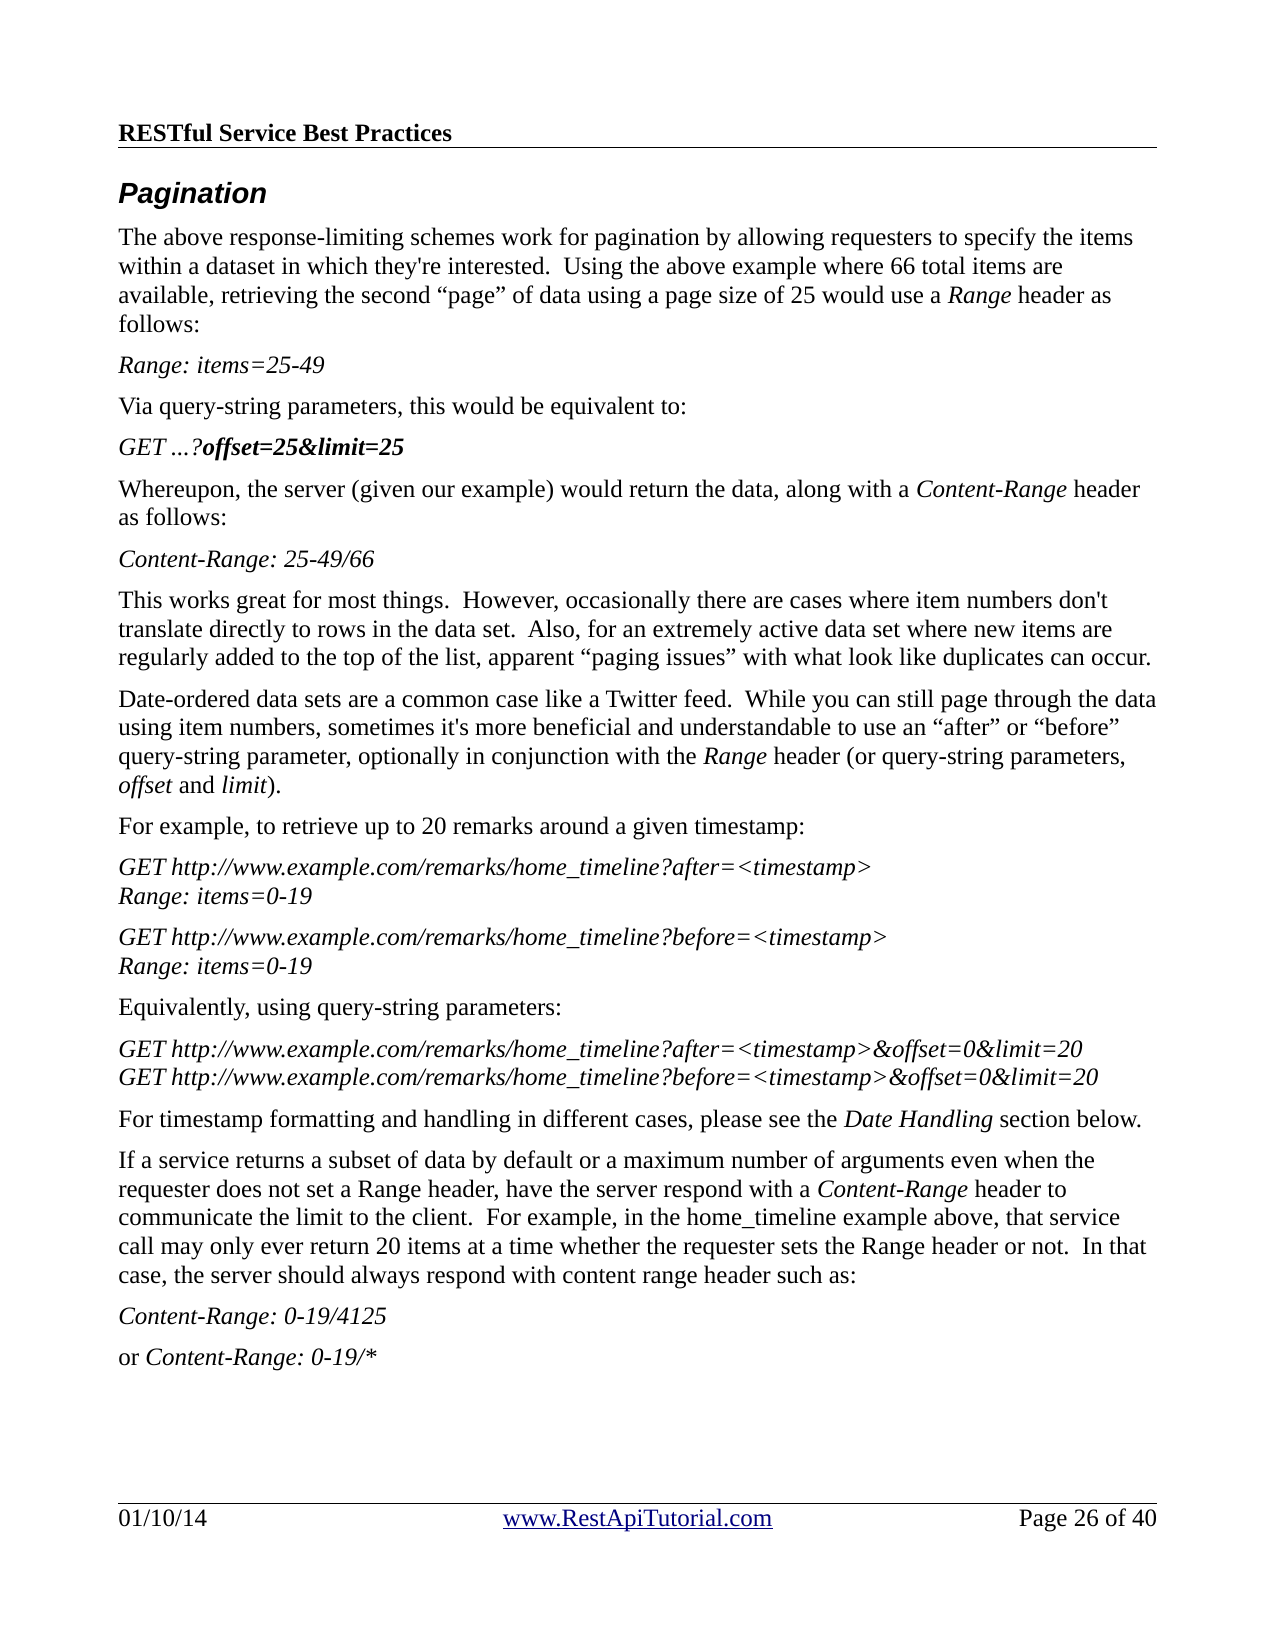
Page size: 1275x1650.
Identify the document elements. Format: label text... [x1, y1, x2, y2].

text Range: items=25-49 [118, 350, 1157, 379]
text For example, to retrieve up to 20 remarks around a given timestamp: [118, 811, 1157, 840]
text Date-ordered data sets are a common case like a Twitter feed. While you can still page through the data using item numbers, sometimes it's more beneficial and understandable to use an “after” or “before” query-string parameter, optionally in conjunction with the Range header (or query-string parameters, offset and limit). [118, 684, 1157, 799]
text Whereupon, the server (given our example) would return the data, along with a Content-Range header as follows: [118, 474, 1157, 531]
text For timestamp formatting and handling in different cases, please see the Date Handling section below. [118, 1104, 1157, 1132]
text Equivalently, using query-string parameters: [118, 992, 1157, 1021]
text Range: items=0-19 [118, 881, 1157, 910]
text This works great for most things. However, occasionally there are cases where item numbers don't translate directly to rows in the data set. Also, for an extremely active data set where new items are regularly added to the top of the list, apparent “paging issues” with what look like duplicates can occur. [118, 585, 1157, 671]
text Content-Range: 25-49/66 [118, 544, 1157, 572]
text GET http://www.example.com/remarks/home_timeline?before=<timestamp> [118, 922, 1157, 951]
text GET http://www.example.com/remarks/home_timeline?before=<timestamp>&offset=0&limit=20 [118, 1062, 1157, 1091]
text If a service returns a subset of data by default or a maximum number of arguments even when the requester does not set a Range header, have the server respond with a Content-Range header to communicate the limit to the client. For example, in the home_timeline example above, that service call may only ever return 20 items at a time whether the requester sets the Range header or not. In that case, the server should always respond with content range header such as: [118, 1145, 1157, 1289]
text GET ...?offset=25&limit=25 [118, 432, 1157, 461]
text GET http://www.example.com/remarks/home_timeline?after=<timestamp>&offset=0&limit=20 [118, 1034, 1157, 1062]
subtitle Pagination [118, 176, 1157, 210]
text Range: items=0-19 [118, 951, 1157, 980]
text GET http://www.example.com/remarks/home_timeline?after=<timestamp> [118, 852, 1157, 881]
text or Content-Range: 0-19/* [118, 1342, 1157, 1371]
text The above response-limiting schemes work for pagination by allowing requesters to specify the items within a dataset in which they're interested. Using the above example where 66 total items are available, retrieving the second “page” of data using a page size of 25 would use a Range header as follows: [118, 222, 1157, 337]
text Content-Range: 0-19/4125 [118, 1301, 1157, 1330]
text Via query-string parameters, this would be equivalent to: [118, 391, 1157, 420]
